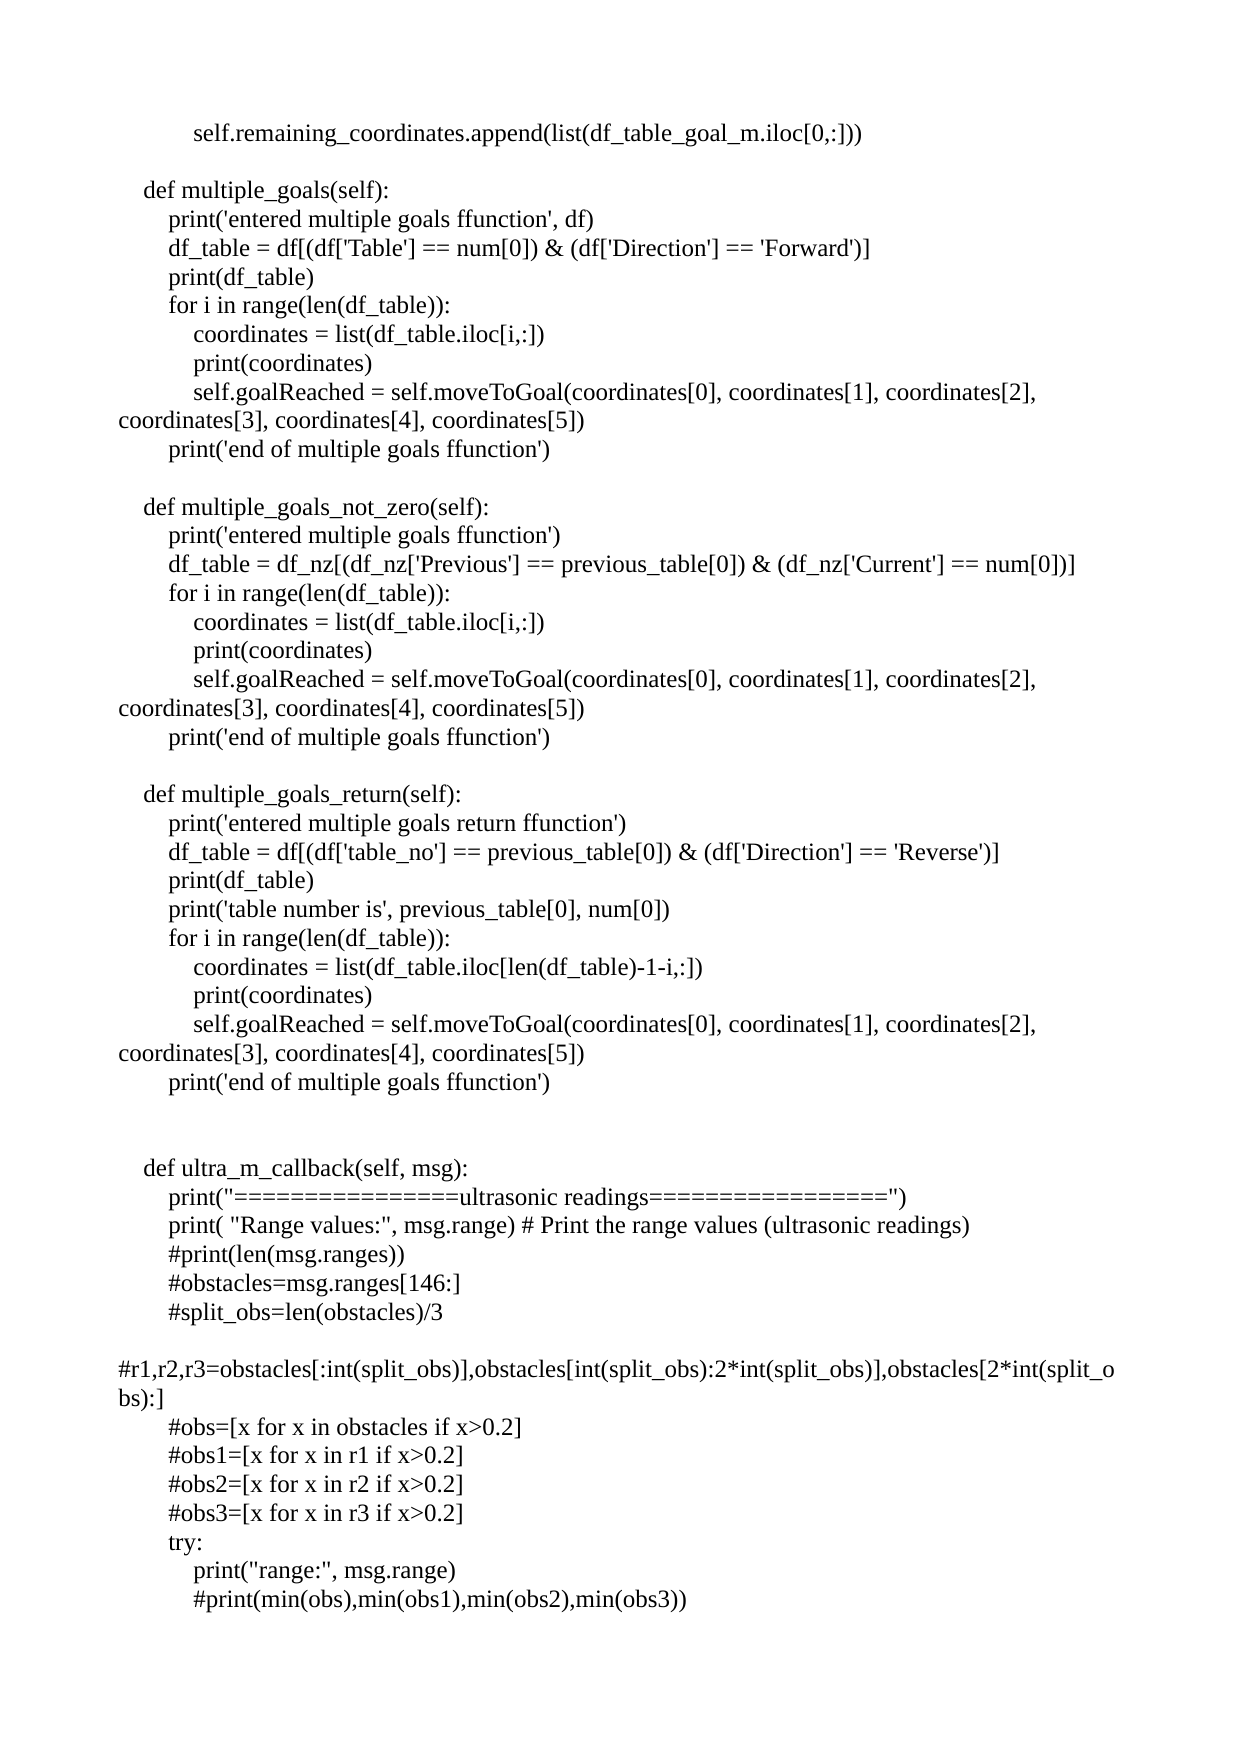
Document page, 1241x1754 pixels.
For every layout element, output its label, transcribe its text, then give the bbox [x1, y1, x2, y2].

table_header self.remaining_coordinates.append(list(df_table_goal_m.iloc[0,:])) def multiple_goals(self): print('entered multiple goals ffunction', df) df_table = df[(df['Table'] == num[0]) & (df['Direction'] == 'Forward')] print(df_table) for i in range(len(df_table)): coordinates = list(df_table.iloc[i,:]) print(coordinates) self.goalReached = self.moveToGoal(coordinates[0], coordinates[1], coordinates[2], coordinates[3], coordinates[4], coordinates[5]) print('end of multiple goals ffunction') def multiple_goals_not_zero(self): print('entered multiple goals ffunction') df_table = df_nz[(df_nz['Previous'] == previous_table[0]) & (df_nz['Current'] == num[0])] for i in range(len(df_table)): coordinates = list(df_table.iloc[i,:]) print(coordinates) self.goalReached = self.moveToGoal(coordinates[0], coordinates[1], coordinates[2], coordinates[3], coordinates[4], coordinates[5]) print('end of multiple goals ffunction') def multiple_goals_return(self): print('entered multiple goals return ffunction') df_table = df[(df['table_no'] == previous_table[0]) & (df['Direction'] == 'Reverse')] print(df_table) print('table number is', previous_table[0], num[0]) for i in range(len(df_table)): coordinates = list(df_table.iloc[len(df_table)-1-i,:]) print(coordinates) self.goalReached = self.moveToGoal(coordinates[0], coordinates[1], coordinates[2], coordinates[3], coordinates[4], coordinates[5]) print('end of multiple goals ffunction') def ultra_m_callback(self, msg): print("================ultrasonic readings=================") print( "Range values:", msg.range) # Print the range values (ultrasonic readings) #print(len(msg.ranges)) #obstacles=msg.ranges[146:] #split_obs=len(obstacles)/3 #r1,r2,r3=obstacles[:int(split_obs)],obstacles[int(split_obs):2*int(split_obs)],obstacles[2*int(split_obs):] #obs=[x for x in obstacles if x>0.2] #obs1=[x for x in r1 if x>0.2] #obs2=[x for x in r2 if x>0.2] #obs3=[x for x in r3 if x>0.2] try: print("range:", msg.range) #print(min(obs),min(obs1),min(obs2),min(obs3)) [118, 118, 1122, 1613]
